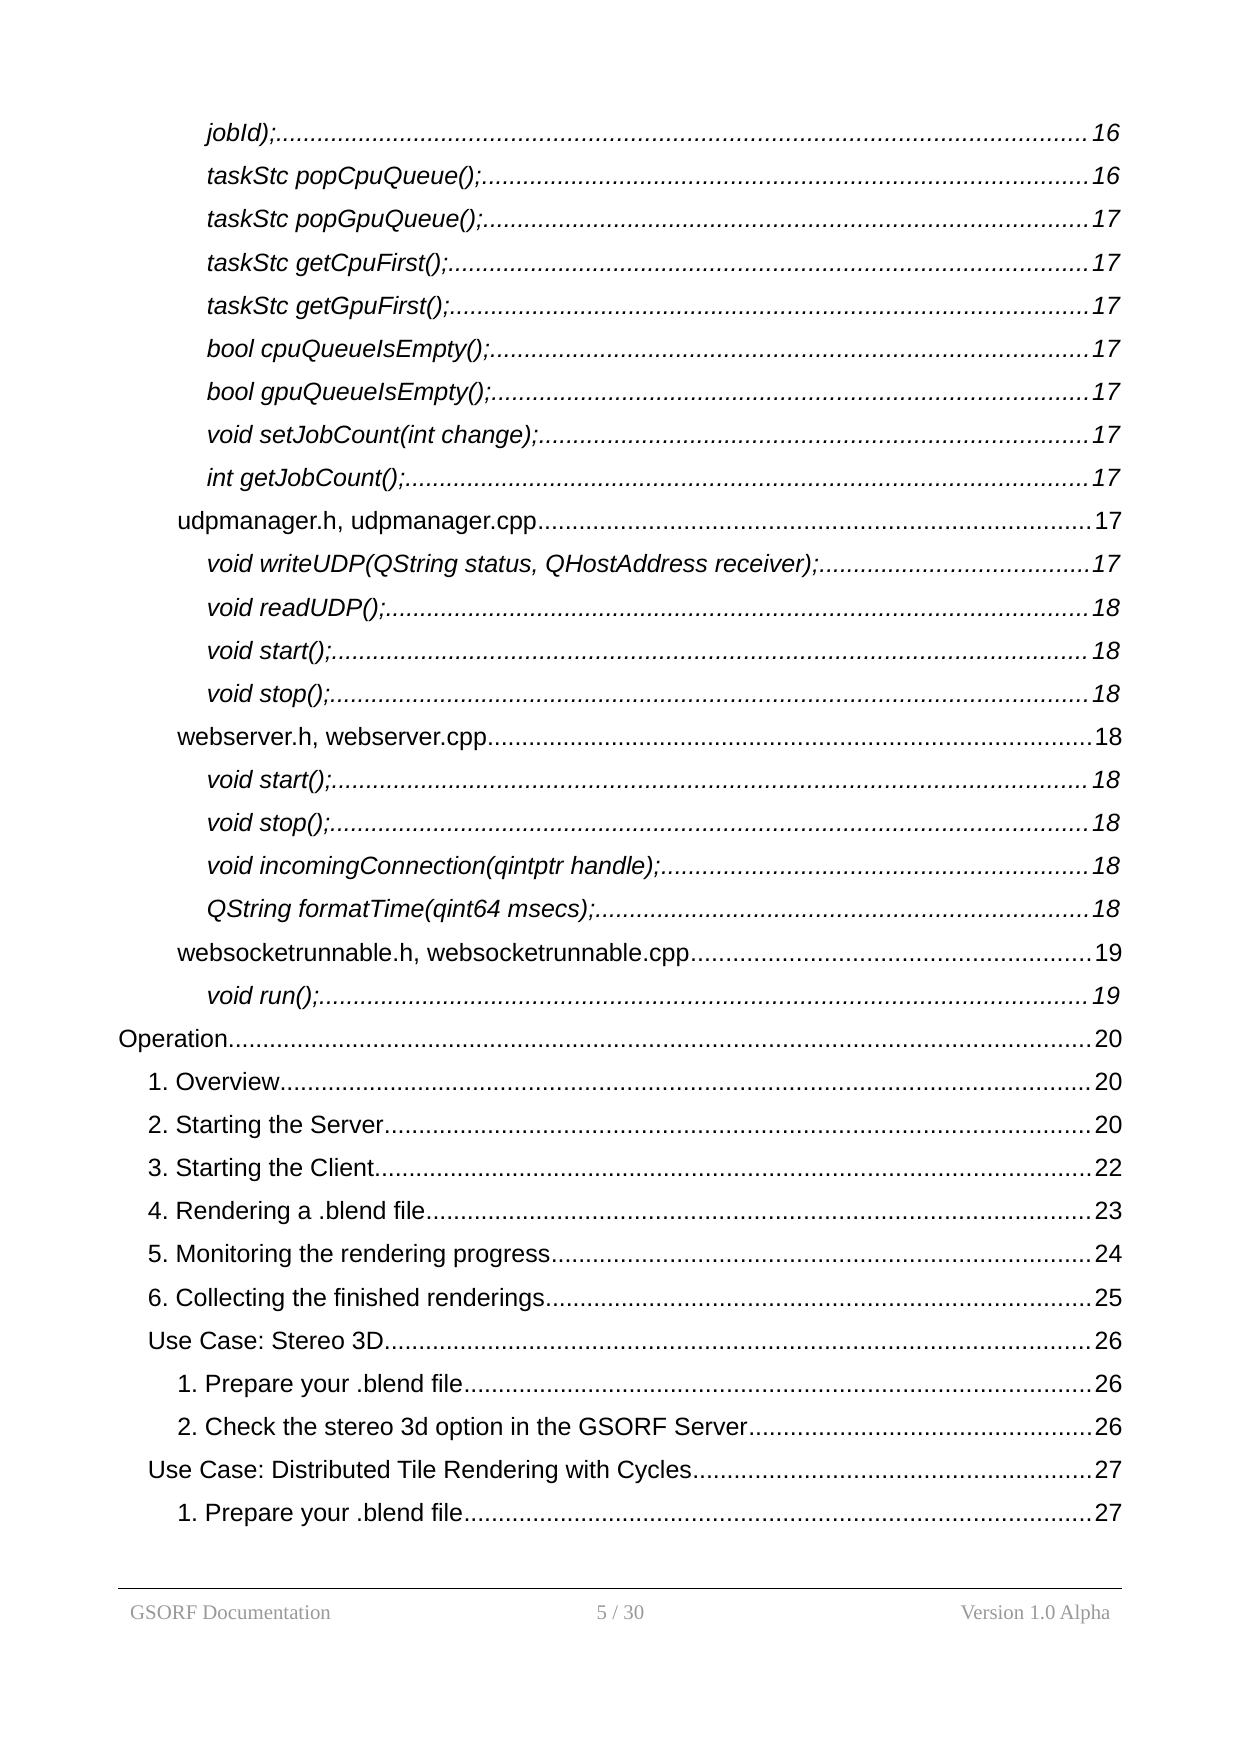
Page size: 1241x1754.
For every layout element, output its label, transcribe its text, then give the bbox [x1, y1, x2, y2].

text 3. Starting the Client 22 [148, 1153, 1122, 1182]
text void start(); 18 [207, 765, 1122, 794]
text Use Case: Distributed Tile Rendering with Cycles 27 [148, 1455, 1122, 1484]
text webserver.h, webserver.cpp 18 [177, 722, 1122, 751]
text void writeUDP(QString status, QHostAddress receiver); 17 [207, 549, 1122, 578]
text bool gpuQueueIsEmpty(); 17 [207, 377, 1122, 406]
text 5. Monitoring the rendering progress 24 [148, 1239, 1122, 1268]
text void incomingConnection(qintptr handle); 18 [207, 851, 1122, 880]
text taskStc popCpuQueue(); 16 [207, 161, 1122, 190]
text void setJobCount(int change); 17 [207, 420, 1122, 449]
text 1. Prepare your .blend file 27 [177, 1498, 1122, 1527]
text void start(); 18 [207, 636, 1122, 664]
text void addTask(int jobCount, short scheduleMode, int stcStart, int stcTotalFrames, QString stcRender, bool stcCPU, bool stcStereo3D, QString stcFileName, QString jobId); 16 [207, 118, 1122, 147]
text 1. Overview 20 [148, 1067, 1122, 1096]
text udpmanager.h, udpmanager.cpp 17 [177, 506, 1122, 535]
text 4. Rendering a .blend file 23 [148, 1196, 1122, 1225]
text QString formatTime(qint64 msecs); 18 [207, 894, 1122, 923]
text taskStc getGpuFirst(); 17 [207, 291, 1122, 319]
text 1. Prepare your .blend file 26 [177, 1369, 1122, 1397]
text bool cpuQueueIsEmpty(); 17 [207, 334, 1122, 362]
text 2. Starting the Server 20 [148, 1110, 1122, 1139]
text 2. Check the stereo 3d option in the GSORF Server 26 [177, 1412, 1122, 1441]
text void stop(); 18 [207, 808, 1122, 837]
text void run(); 19 [207, 981, 1122, 1009]
text websocketrunnable.h, websocketrunnable.cpp 19 [177, 937, 1122, 966]
text taskStc popGpuQueue(); 17 [207, 204, 1122, 233]
text void stop(); 18 [207, 679, 1122, 707]
text taskStc getCpuFirst(); 17 [207, 247, 1122, 276]
text void readUDP(); 18 [207, 592, 1122, 621]
text 6. Collecting the finished renderings 25 [148, 1282, 1122, 1311]
text int getJobCount(); 17 [207, 463, 1122, 492]
text Operation 20 [118, 1024, 1122, 1052]
text Use Case: Stereo 3D 26 [148, 1326, 1122, 1354]
